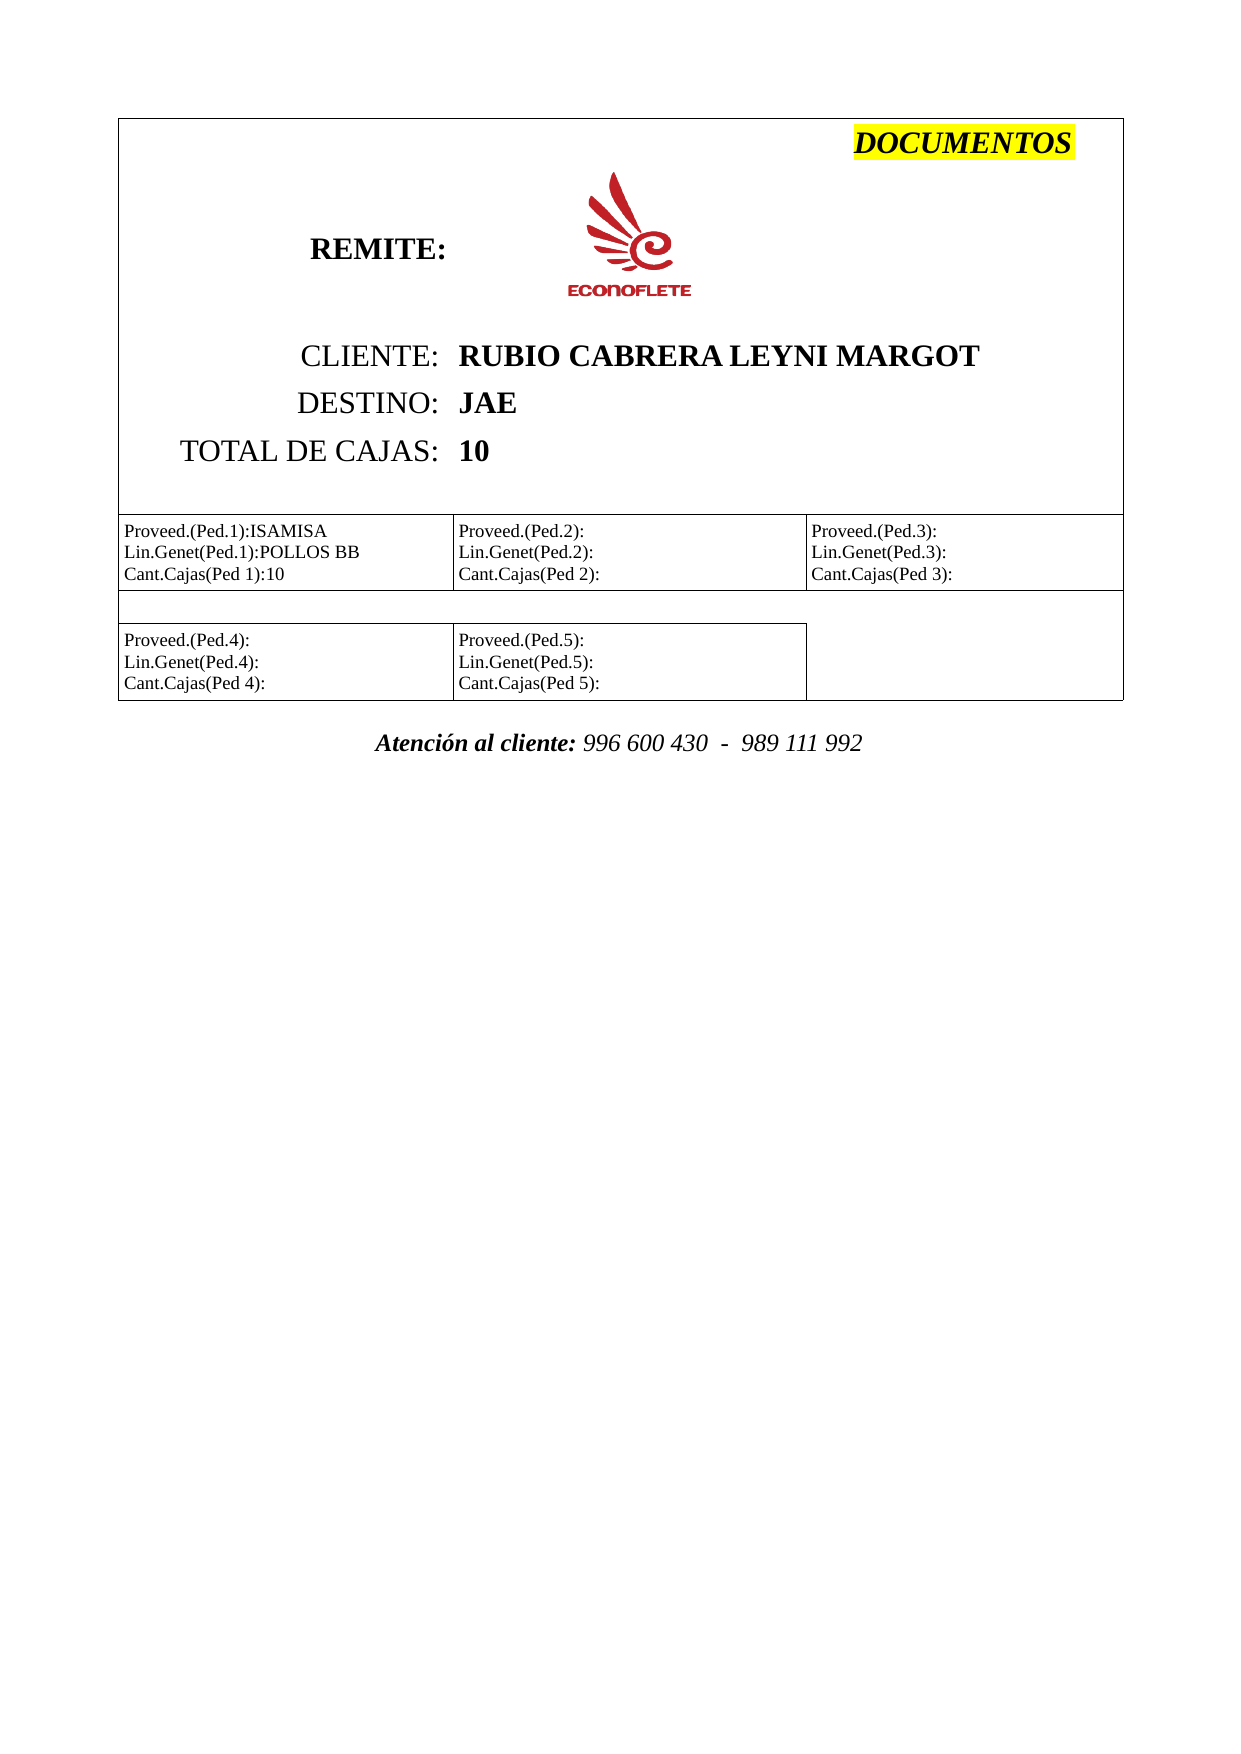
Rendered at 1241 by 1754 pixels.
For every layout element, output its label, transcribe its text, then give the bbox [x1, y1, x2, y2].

table_header [119, 119, 453, 166]
table_cell Proveed.(Ped.1):ISAMISA Lin.Genet(Ped.1):POLLOS BB Cant.Cajas(Ped 1):10 [119, 515, 453, 590]
table_cell [119, 474, 453, 514]
table_cell [453, 474, 806, 514]
table_cell TOTAL DE CAJAS: [119, 426, 453, 474]
table_cell [119, 591, 453, 623]
table_cell [806, 379, 1123, 426]
table_cell [806, 474, 1123, 514]
table_cell DESTINO: [119, 379, 453, 426]
table_cell Proveed.(Ped.4): Lin.Genet(Ped.4): Cant.Cajas(Ped 4): [119, 624, 453, 699]
table_cell Proveed.(Ped.3): Lin.Genet(Ped.3): Cant.Cajas(Ped 3): [807, 515, 1123, 590]
table_cell 10 [453, 426, 1123, 474]
table_header [453, 119, 806, 166]
table_cell [806, 591, 1123, 623]
table_cell [453, 166, 806, 332]
table_cell [807, 623, 1123, 699]
table_cell [806, 166, 1123, 332]
table_header DOCUMENTOS [806, 119, 1123, 166]
table_cell [453, 591, 806, 623]
table_cell Proveed.(Ped.5): Lin.Genet(Ped.5): Cant.Cajas(Ped 5): [454, 624, 806, 699]
table_cell JAE [453, 379, 806, 426]
table_cell CLIENTE: [119, 332, 453, 379]
picture [552, 171, 707, 297]
table_cell Proveed.(Ped.2): Lin.Genet(Ped.2): Cant.Cajas(Ped 2): [454, 515, 806, 590]
table_cell REMITE: [119, 166, 453, 332]
table_cell RUBIO CABRERA LEYNI MARGOT [453, 332, 1123, 379]
text Atención al cliente: 996 600 430 - 989 111 992 [118, 728, 1122, 757]
